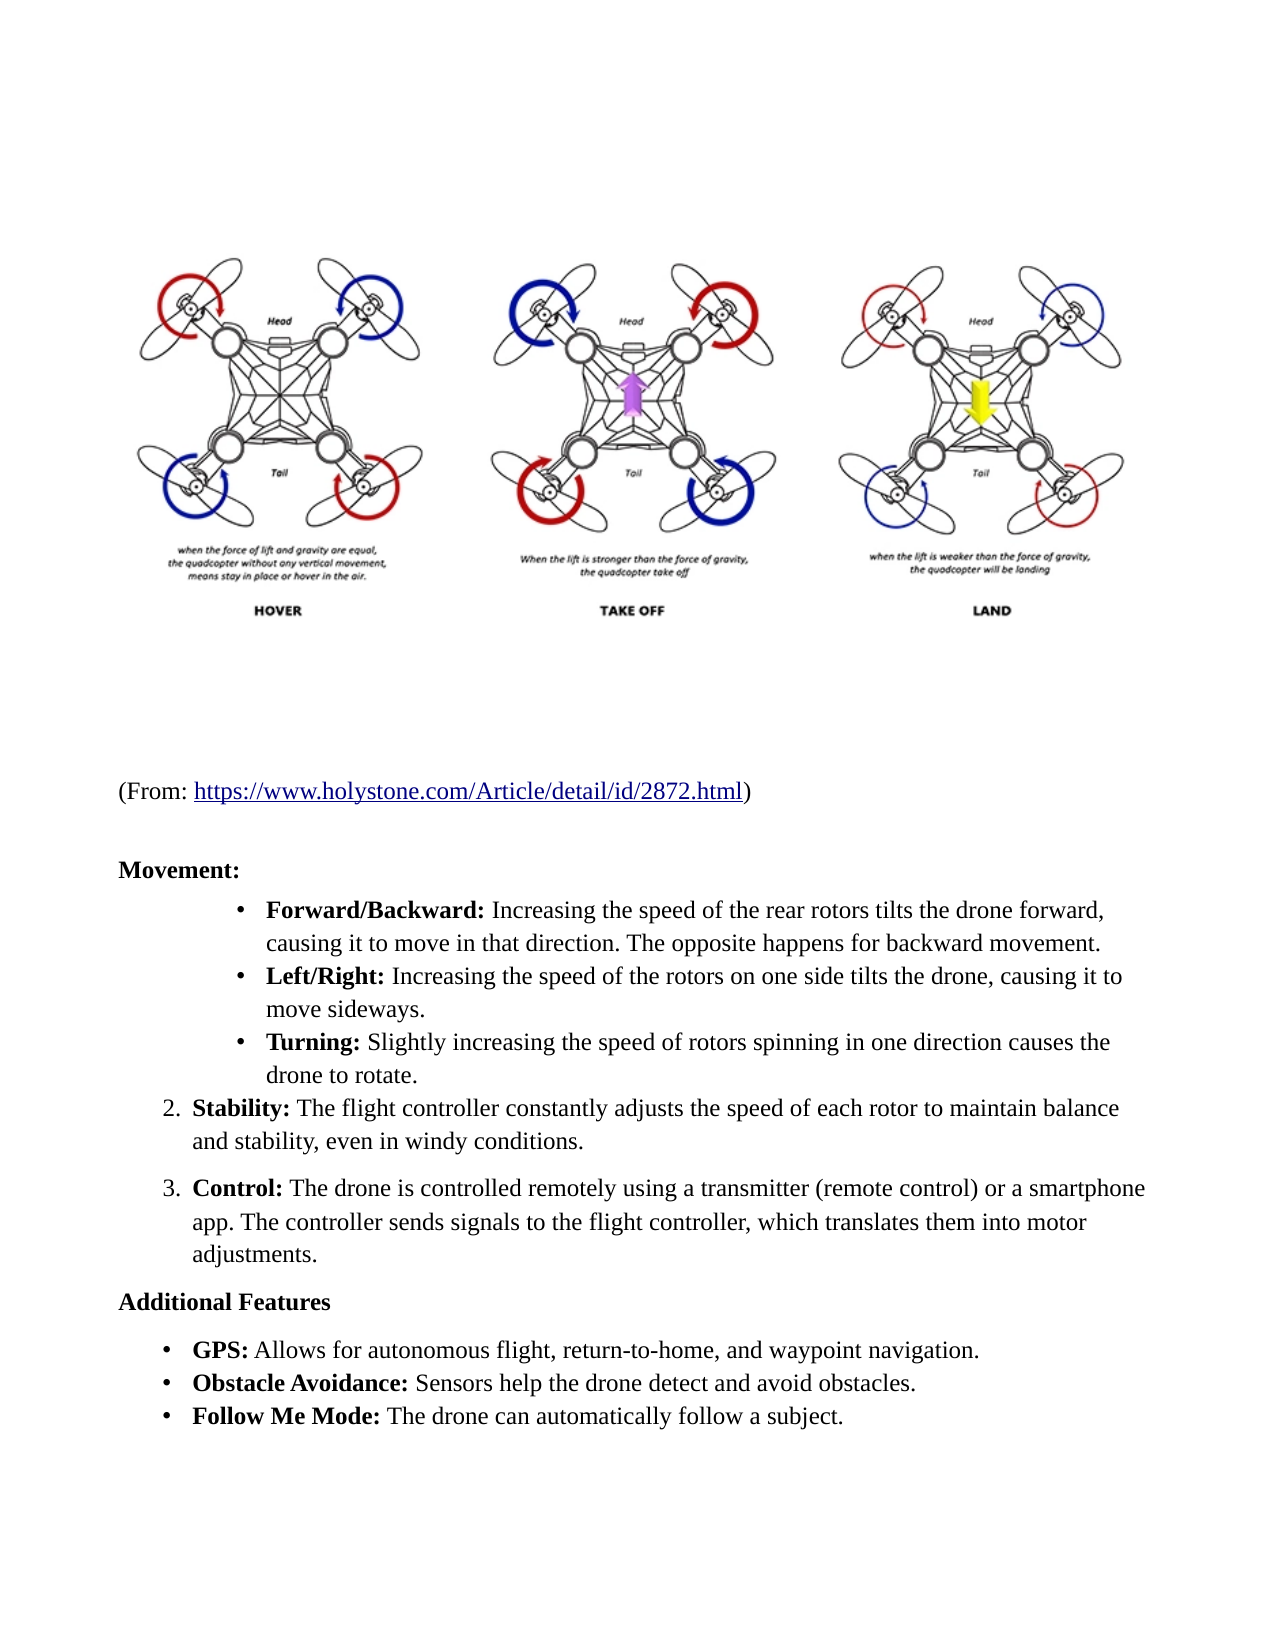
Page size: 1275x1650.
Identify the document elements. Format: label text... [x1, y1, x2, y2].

text Movement: [118, 855, 1157, 884]
text (From: https://www.holystone.com/Article/detail/id/2872.html) [118, 766, 1157, 805]
list Control: The drone is controlled remotely using a transmitter (remote control) or a smartphone app. The controller sends signals to the flight controller, which translates them into motor adjustments. [162, 1173, 1157, 1268]
text Additional Features [118, 1287, 1157, 1316]
list Stability: The flight controller constantly adjusts the speed of each rotor to maintain balance and stability, even in windy conditions. [162, 1093, 1157, 1155]
list Forward/Backward: Increasing the speed of the rear rotors tilts the drone forward, causing it to move in that direction. The opposite happens for backward movement. [236, 895, 1157, 957]
list Left/Right: Increasing the speed of the rotors on one side tilts the drone, causing it to move sideways. [236, 961, 1157, 1023]
list GPS: Allows for autonomous flight, return-to-home, and waypoint navigation. [162, 1335, 1157, 1363]
list Obstacle Avoidance: Sensors help the drone detect and avoid obstacles. [162, 1368, 1157, 1397]
list Follow Me Mode: The drone can automatically follow a subject. [162, 1401, 1157, 1429]
picture [118, 118, 1157, 766]
list Turning: Slightly increasing the speed of rotors spinning in one direction causes the drone to rotate. [236, 1027, 1157, 1089]
